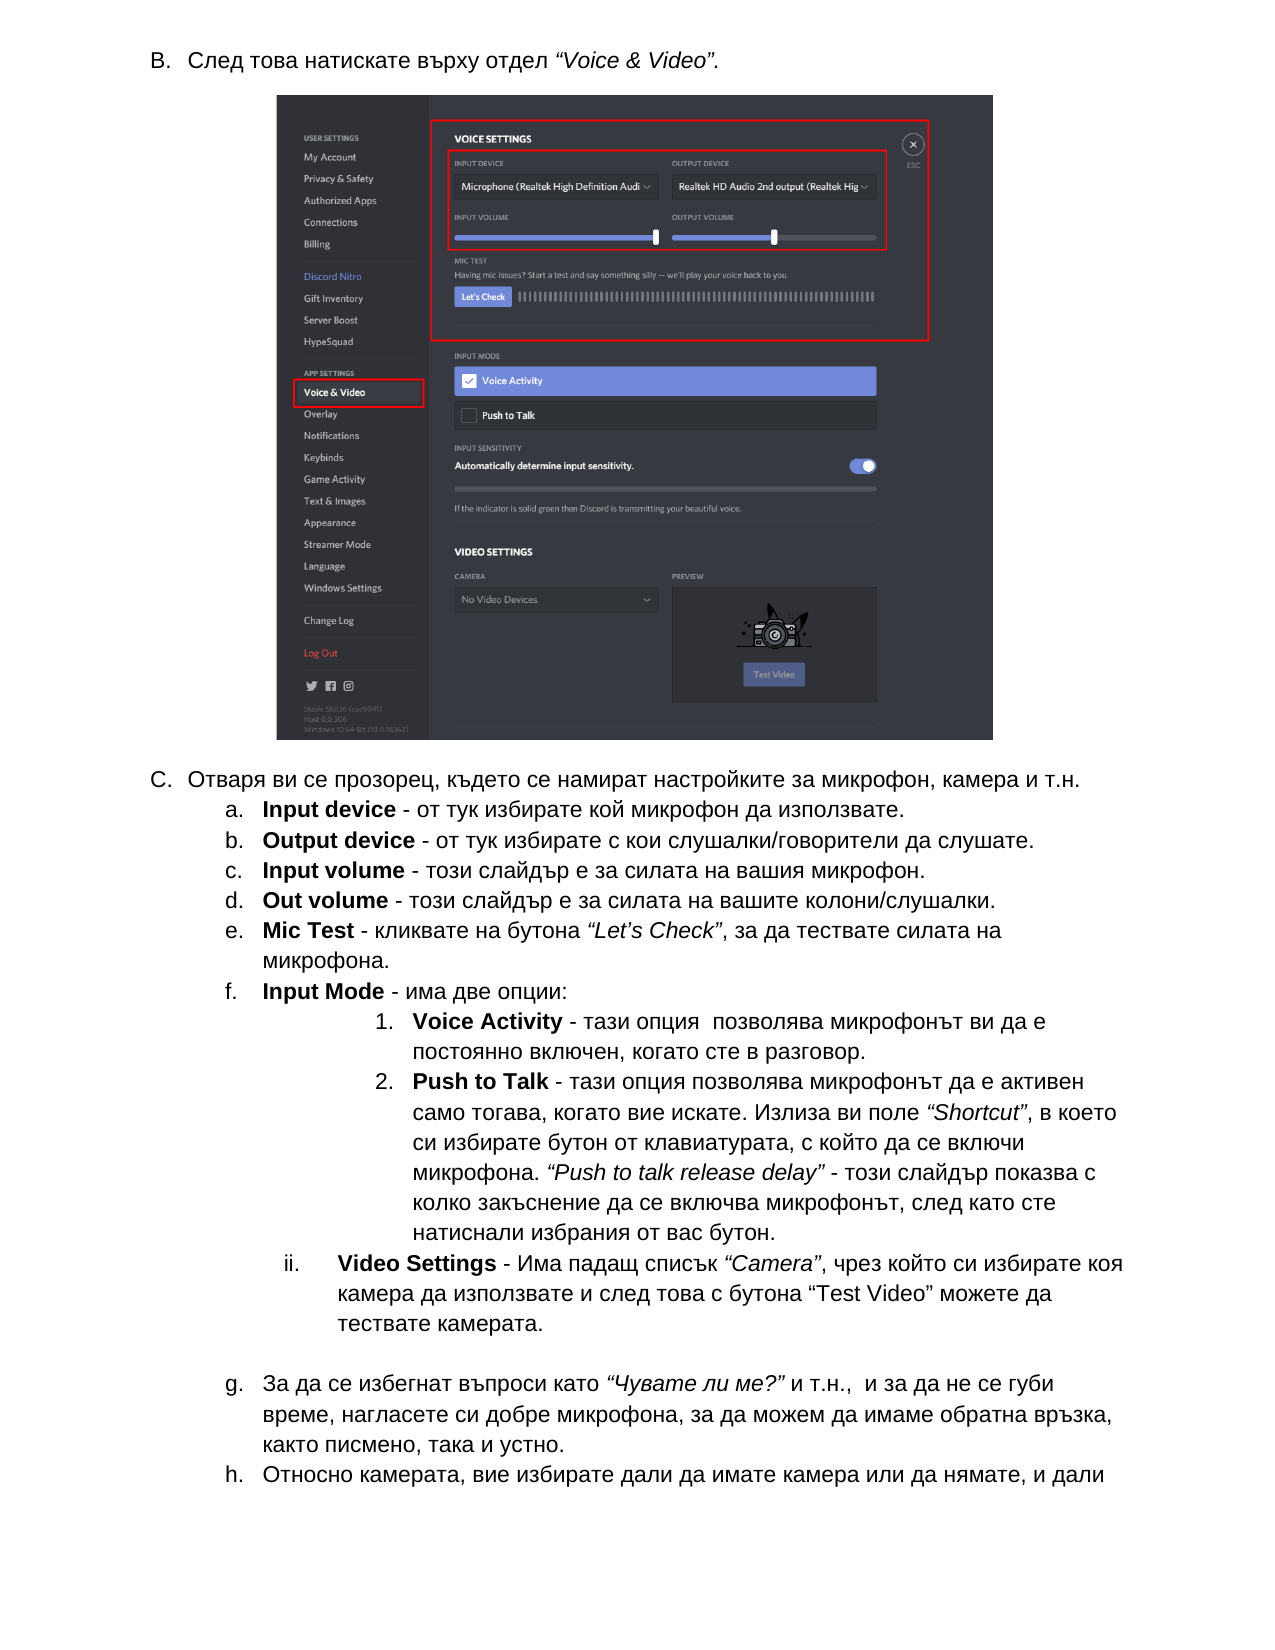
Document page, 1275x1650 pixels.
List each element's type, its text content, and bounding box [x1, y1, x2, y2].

list Push to Talk - тази опция позволява микрофонът да е активен само тогава, когато вие искате. Излиза ви поле “Shortcut”, в което си избирате бутон от клавиатурата, с който да се включи микрофона. “Push to talk release delay” - този слайдър показва с колко закъснение да се включва микрофонът, след като сте натиснали избрания от вас бутон. [375, 1068, 1125, 1246]
list Input volume - този слайдър е за силата на вашия микрофон. [225, 857, 1125, 883]
list Out volume - този слайдър е за силата на вашите колони/слушалки. [225, 887, 1125, 913]
list Input device - от тук избирате кой микрофон да използвате. [225, 796, 1125, 823]
list Относно камерата, вие избирате дали да имате камера или да нямате, и дали [225, 1461, 1125, 1487]
list Input Mode - има две опции: [225, 978, 1125, 1004]
list След това натискате върху отдел “Voice & Video”. [150, 47, 1125, 73]
list Video Settings - Има падащ списък “Camera”, чрез който си избирате коя камера да използвате и след това с бутона “Test Video” можете да тествате камерата. [300, 1249, 1125, 1336]
list Mic Test - кликвате на бутона “Let’s Check”, за да тествате силата на микрофона. [225, 917, 1125, 974]
list Output device - от тук избирате с кои слушалки/говорители да слушате. [225, 827, 1125, 853]
list За да се избегнат въпроси като “Чувате ли ме?” и т.н., и за да не се губи време, нагласете си добре микрофона, за да можем да имаме обратна връзка, както писмено, така и устно. [225, 1370, 1125, 1457]
picture [276, 95, 993, 740]
list Voice Activity - тази опция позволява микрофонът ви да е постоянно включен, когато сте в разговор. [375, 1008, 1125, 1064]
list Отваря ви се прозорец, където се намират настройките за микрофон, камера и т.н. [150, 77, 1125, 793]
